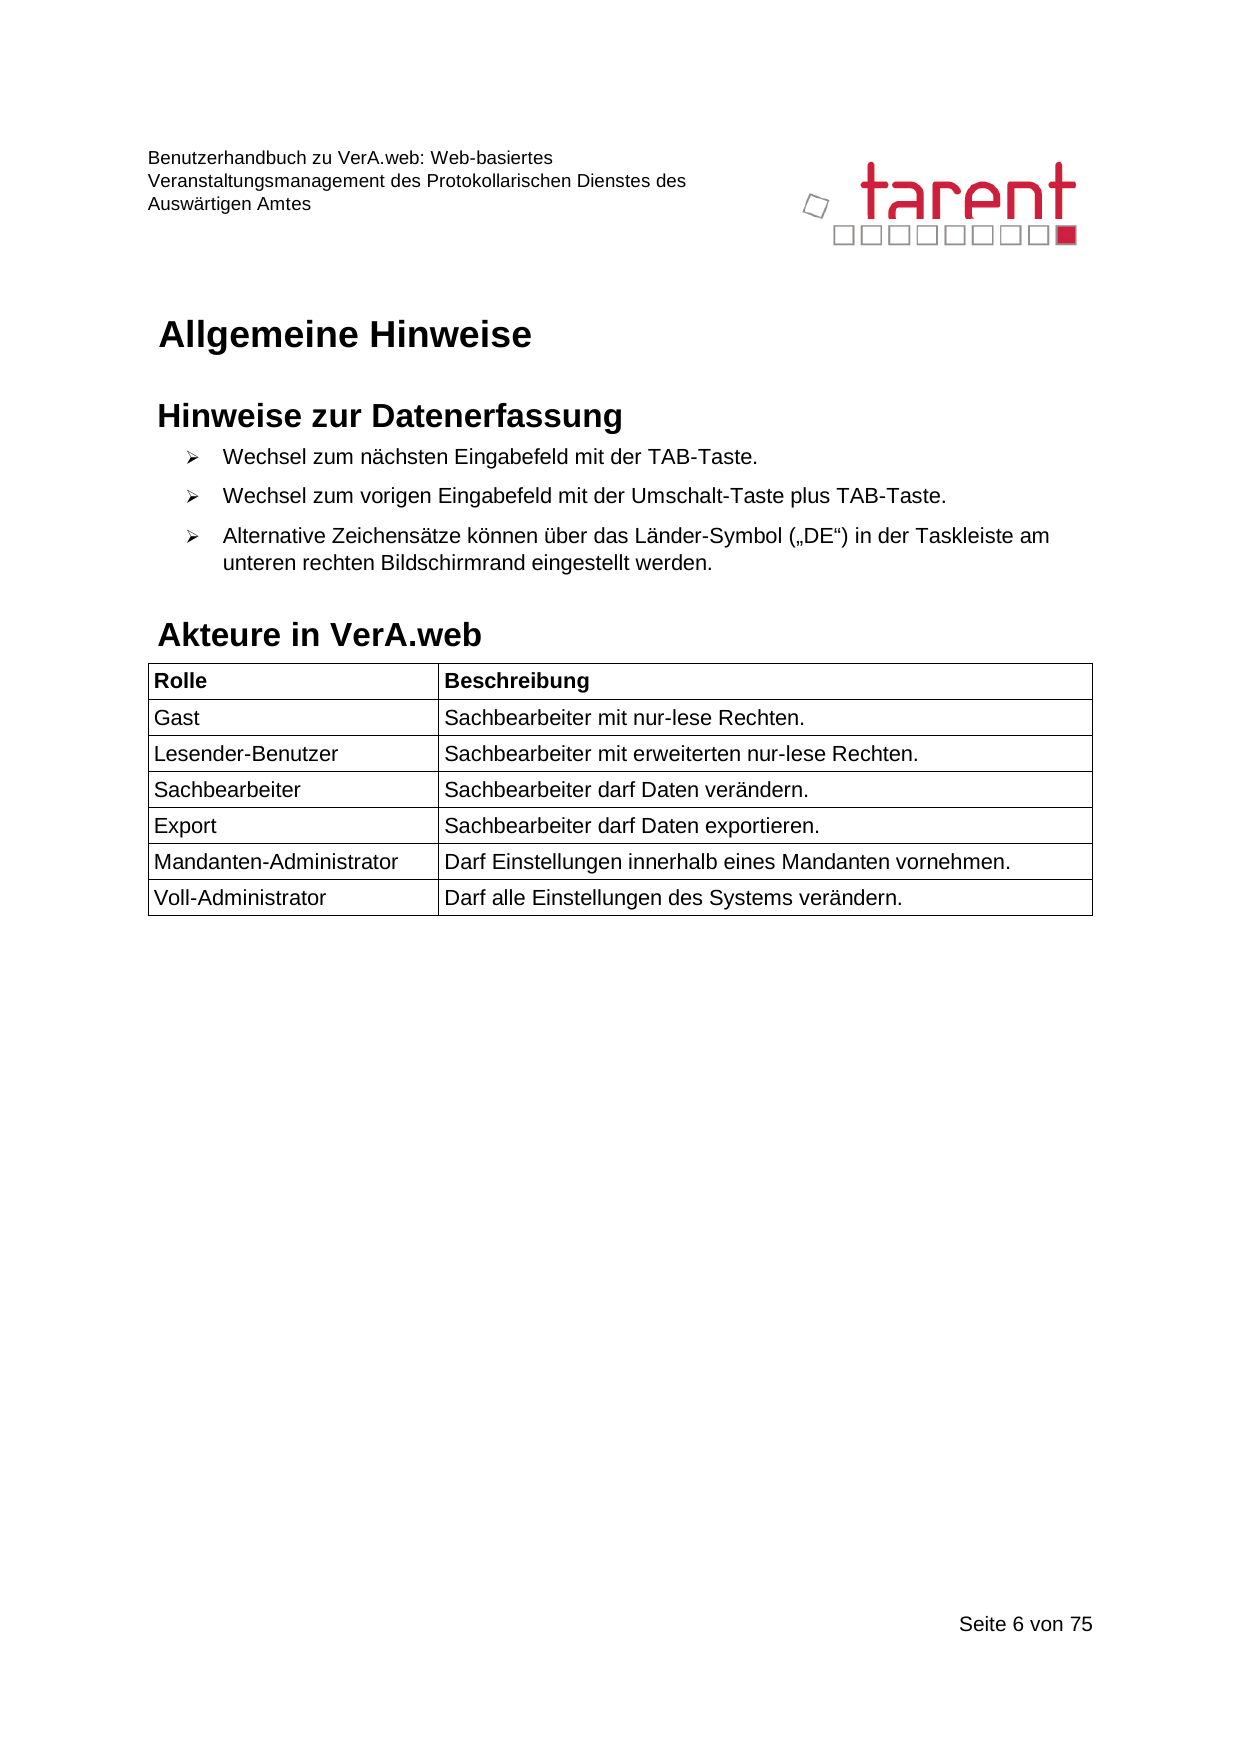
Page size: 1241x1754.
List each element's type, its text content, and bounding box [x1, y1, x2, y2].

table_cell Gast [149, 700, 438, 735]
list Alternative Zeichensätze können über das Länder-Symbol („DE“) in der Taskleiste am unteren rechten Bildschirmrand eingestellt werden. [185, 523, 1092, 574]
table_cell Sachbearbeiter [149, 772, 438, 807]
table_cell Sachbearbeiter darf Daten verändern. [439, 772, 1092, 807]
table_cell Export [149, 808, 438, 843]
picture [790, 151, 1091, 255]
subtitle Akteure in VerA.web [148, 616, 1092, 653]
subtitle Allgemeine Hinweise [148, 313, 1092, 355]
table_cell Mandanten-Administrator [149, 844, 438, 879]
table_cell Darf alle Einstellungen des Systems verändern. [439, 880, 1092, 915]
table_header Beschreibung [439, 664, 1092, 699]
list Wechsel zum nächsten Eingabefeld mit der TAB-Taste. [185, 444, 1092, 469]
table_cell Sachbearbeiter mit erweiterten nur-lese Rechten. [439, 736, 1092, 771]
table_cell Sachbearbeiter mit nur-lese Rechten. [439, 700, 1092, 735]
table_cell Voll-Administrator [149, 880, 438, 915]
list Wechsel zum vorigen Eingabefeld mit der Umschalt-Taste plus TAB-Taste. [185, 484, 1092, 508]
table_cell Lesender-Benutzer [149, 736, 438, 771]
subtitle Hinweise zur Datenerfassung [148, 397, 1092, 434]
table_cell Darf Einstellungen innerhalb eines Mandanten vornehmen. [439, 844, 1092, 879]
table_header Rolle [149, 664, 438, 699]
table_cell Sachbearbeiter darf Daten exportieren. [439, 808, 1092, 843]
